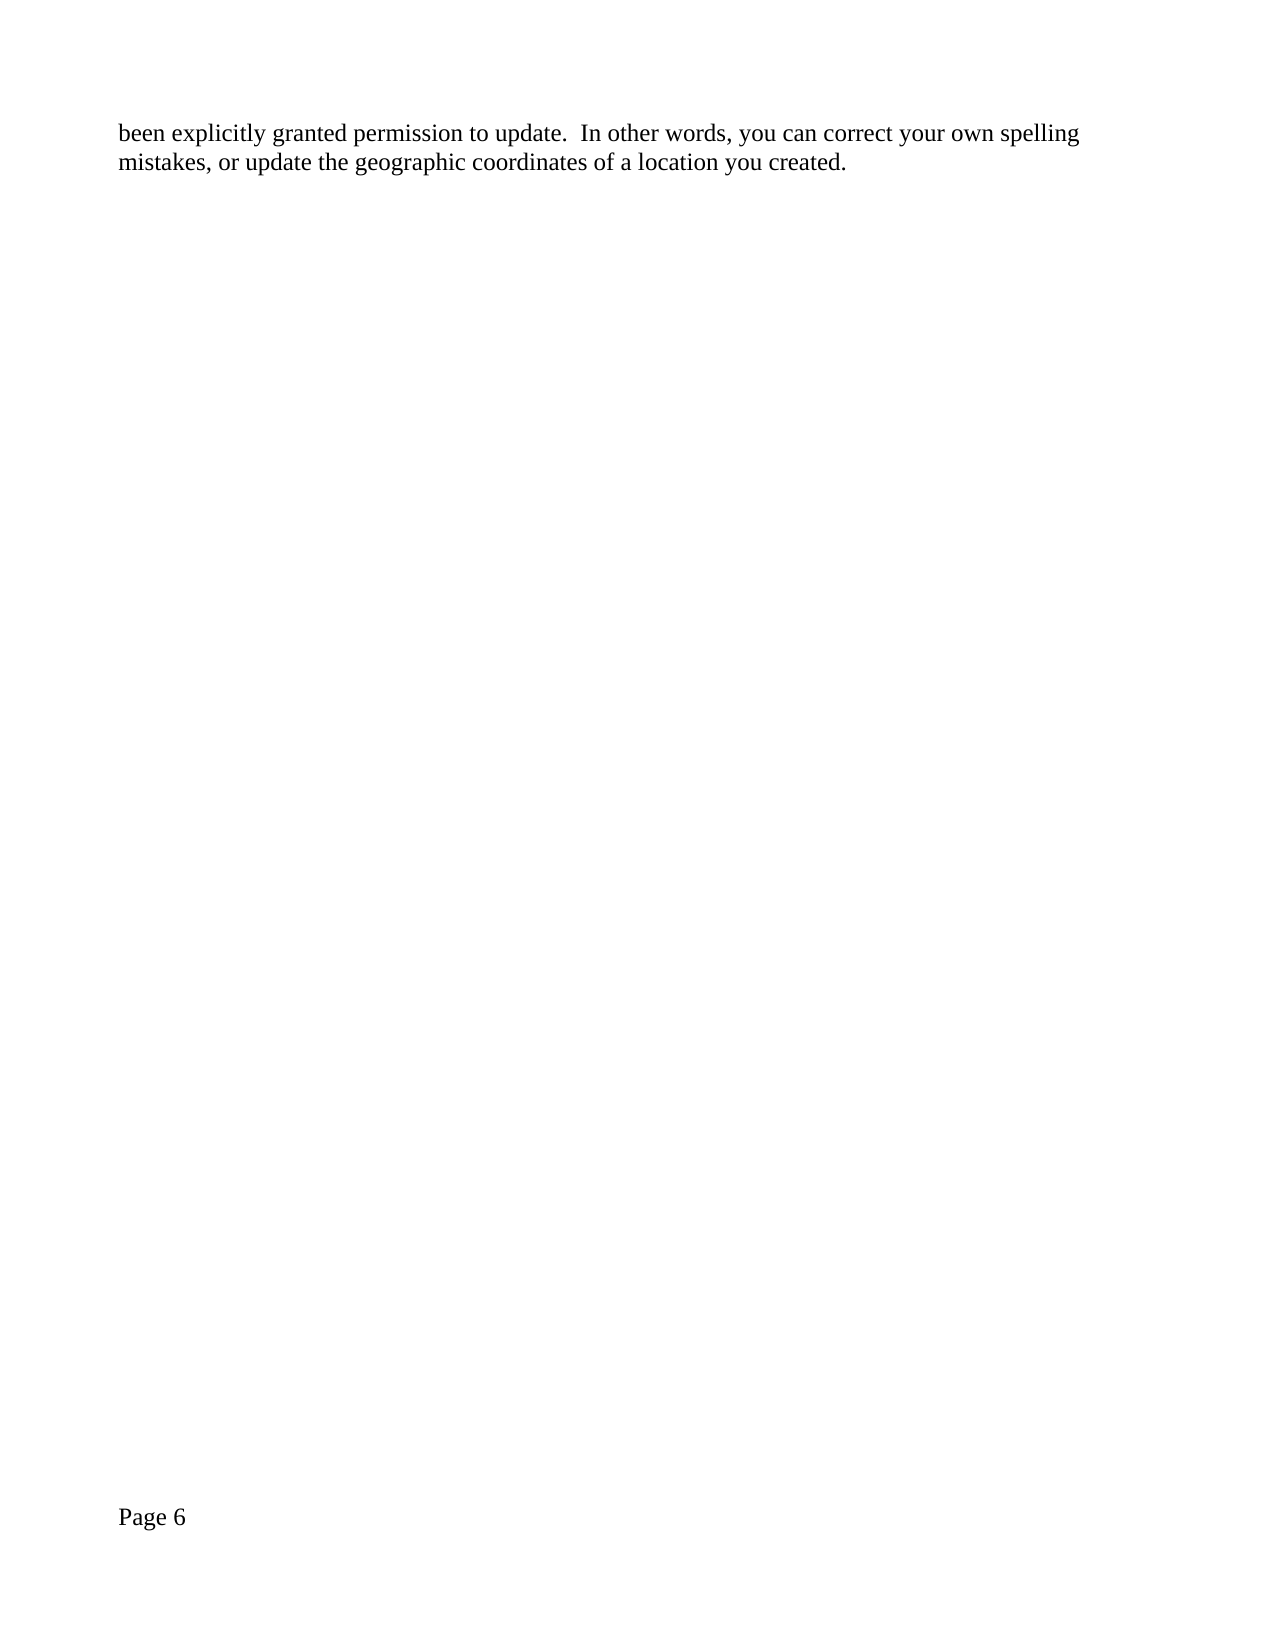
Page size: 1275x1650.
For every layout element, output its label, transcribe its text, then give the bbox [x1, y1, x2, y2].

text been explicitly granted permission to update. In other words, you can correct your own spelling mistakes, or update the geographic coordinates of a location you created. [118, 118, 1157, 176]
